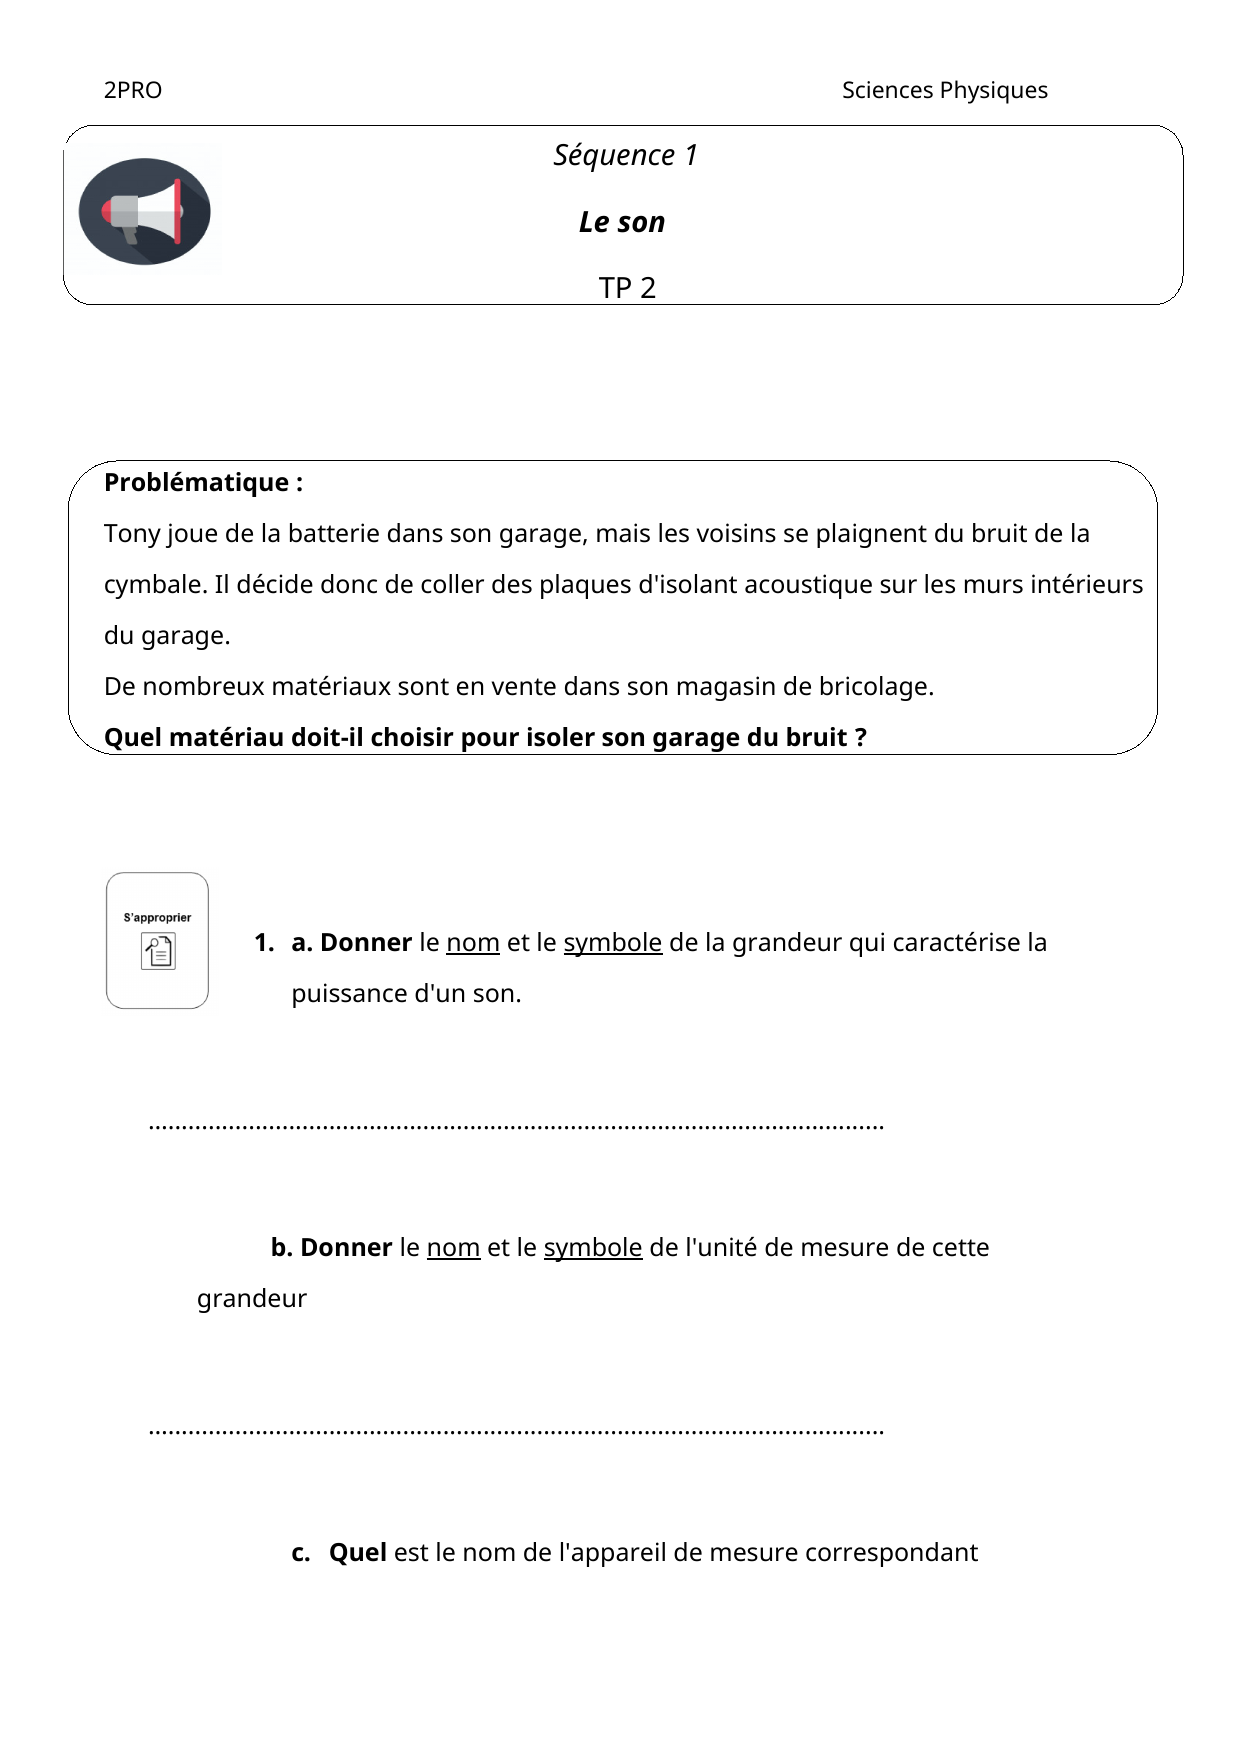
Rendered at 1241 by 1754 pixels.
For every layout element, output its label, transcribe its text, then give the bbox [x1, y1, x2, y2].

list a. Donner le nom et le symbole de la grandeur qui caractérise la puissance d'un son. [253, 924, 1152, 1009]
text Tony joue de la batterie dans son garage, mais les voisins se plaignent du bruit de la cymbale. Il décide donc de coller des plaques d'isolant acoustique sur les murs intérieurs du garage. [103, 516, 1152, 652]
list Quel est le nom de l'appareil de mesure correspondant [291, 1534, 1152, 1569]
text b. Donner le nom et le symbole de l'unité de mesure de cette grandeur [103, 1229, 1152, 1314]
text Quel matériau doit-il choisir pour isoler son garage du bruit ? [103, 720, 1152, 754]
list …........................................................................................................... [103, 1407, 1152, 1442]
text Séquence 1 [103, 134, 1152, 174]
text TP 2 [103, 267, 1152, 304]
text Problématique : [103, 465, 1152, 499]
picture [63, 143, 222, 275]
picture [100, 867, 219, 1016]
text Le son [222, 201, 1152, 241]
list …........................................................................................................... [103, 1102, 1152, 1136]
text De nombreux matériaux sont en vente dans son magasin de bricolage. [103, 669, 1152, 703]
